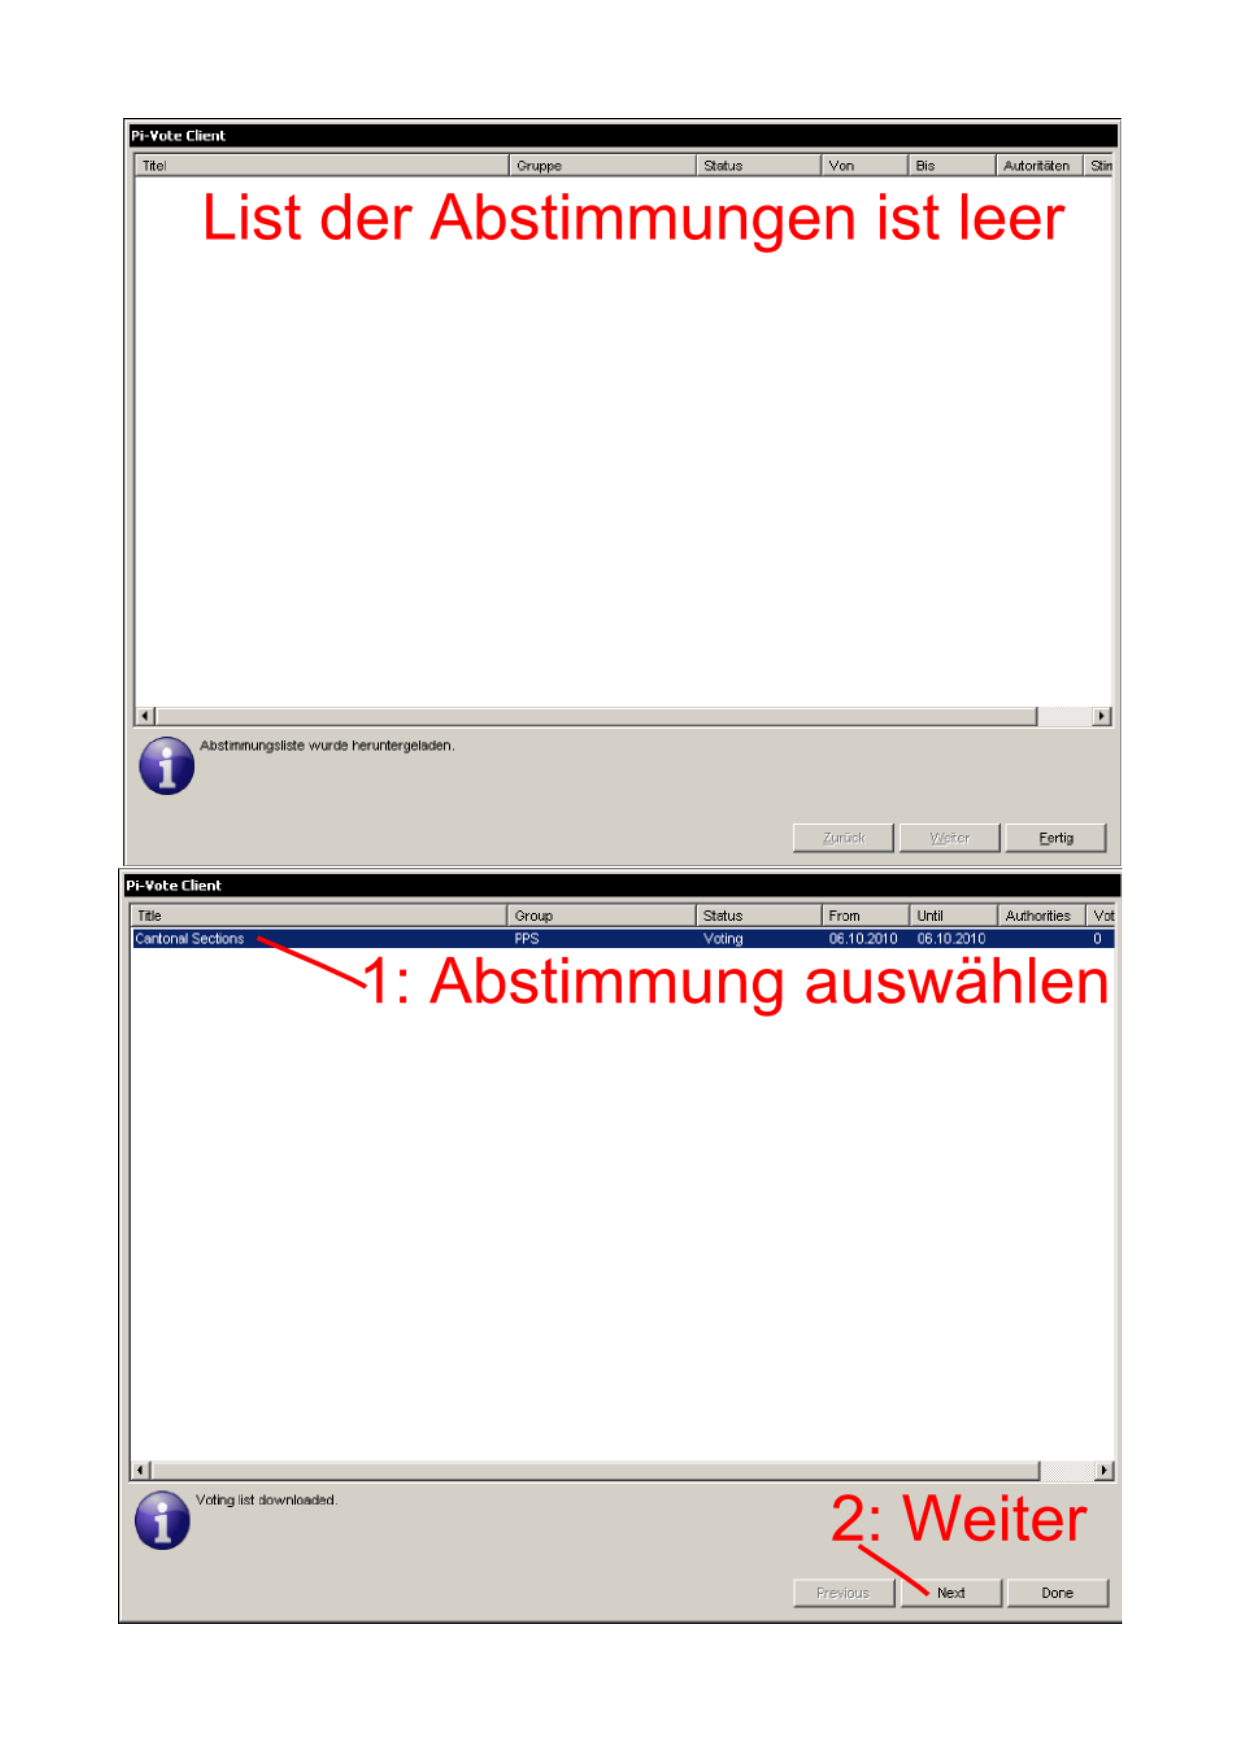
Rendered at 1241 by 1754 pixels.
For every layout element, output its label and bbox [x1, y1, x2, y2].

picture [118, 118, 1123, 1624]
